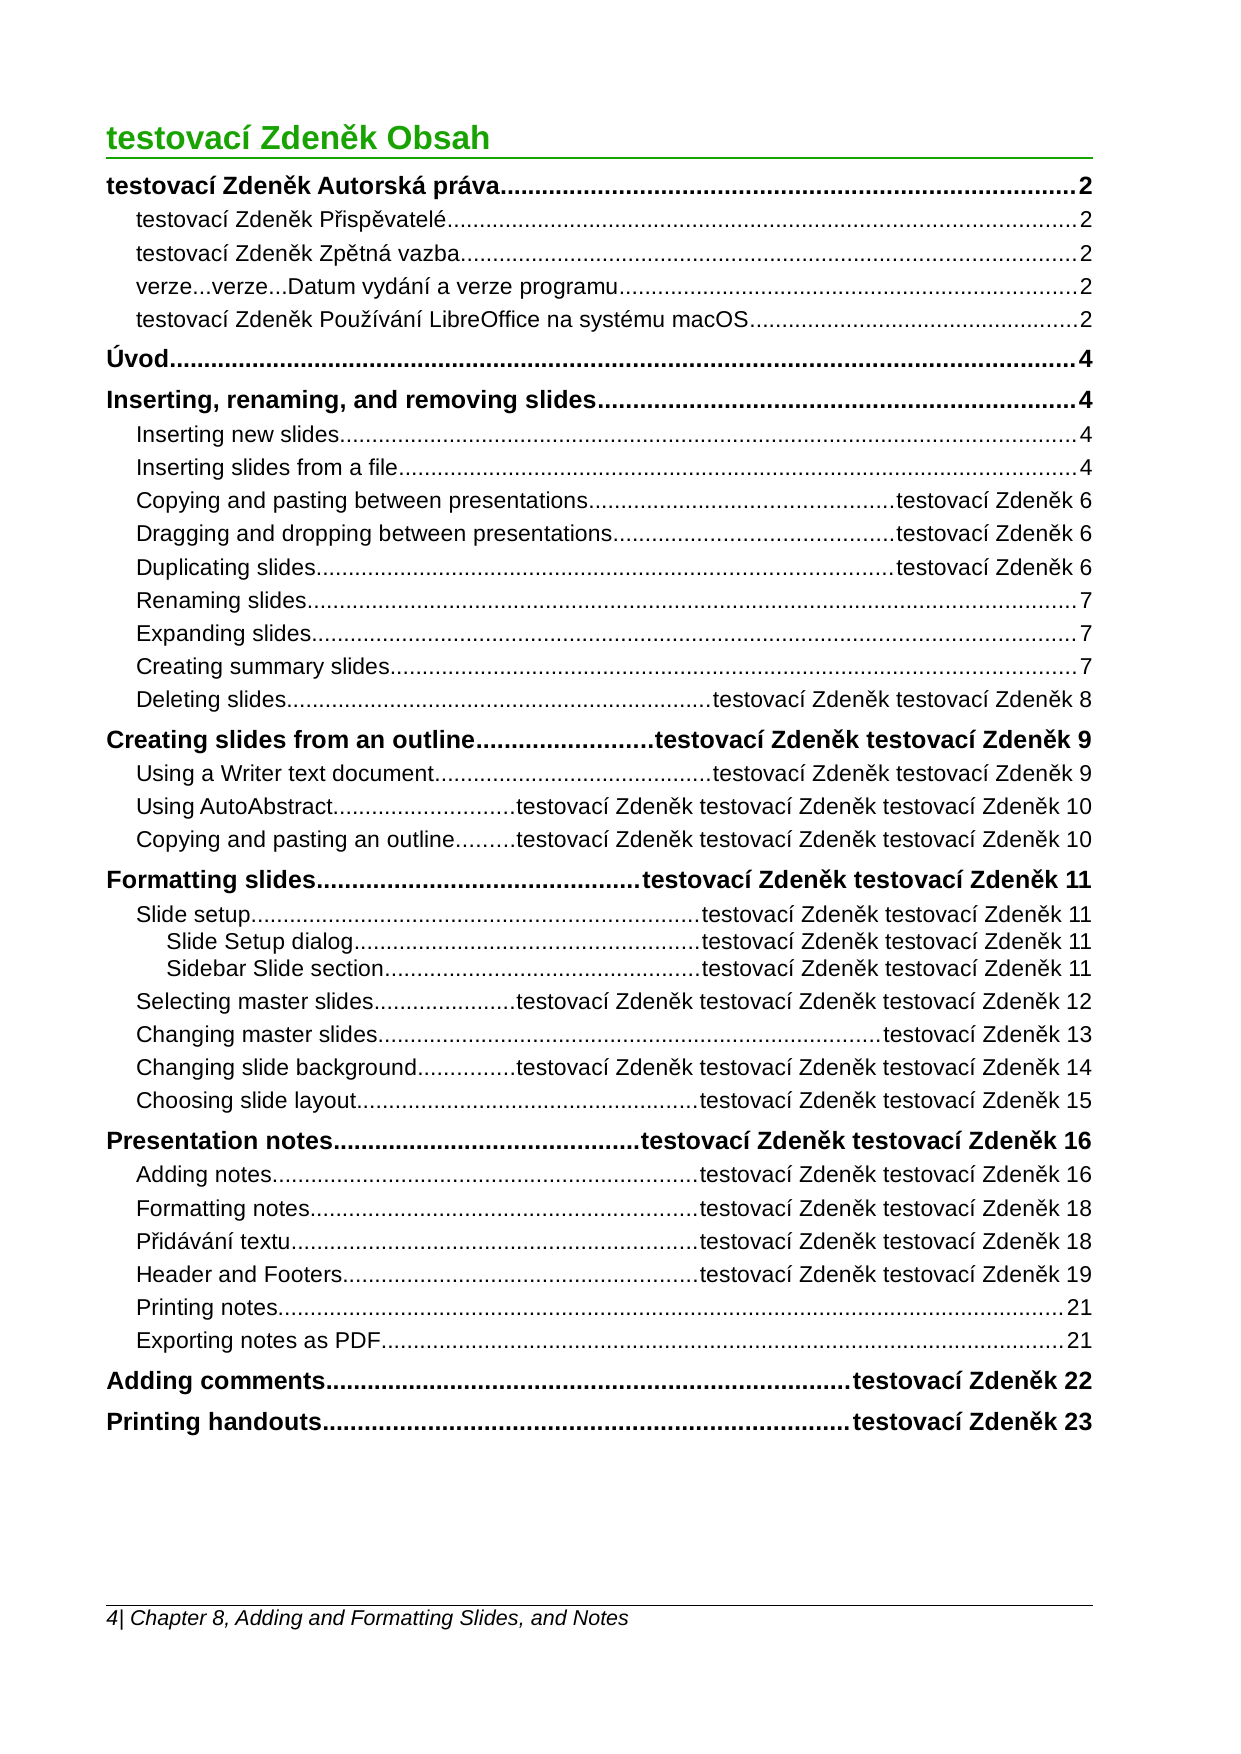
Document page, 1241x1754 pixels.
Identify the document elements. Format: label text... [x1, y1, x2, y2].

text Renaming slides 7 [136, 586, 1093, 613]
text Printing handouts testovací Zdeněk 23 [106, 1407, 1093, 1436]
text Presentation notes testovací Zdeněk testovací Zdeněk 16 [106, 1126, 1093, 1155]
text Inserting, renaming, and removing slides 4 [106, 385, 1093, 414]
text Exporting notes as PDF 21 [136, 1326, 1093, 1353]
text Slide Setup dialog testovací Zdeněk testovací Zdeněk 11 [166, 927, 1093, 954]
subtitle testovací Zdeněk Obsah [106, 118, 1093, 157]
text Adding comments testovací Zdeněk 22 [106, 1366, 1093, 1394]
text Header and Footers testovací Zdeněk testovací Zdeněk 19 [136, 1260, 1093, 1287]
text Creating summary slides 7 [136, 652, 1093, 679]
text verze...verze...Datum vydání a verze programu 2 [136, 272, 1093, 299]
text Duplicating slides testovací Zdeněk 6 [136, 553, 1093, 580]
text Slide setup testovací Zdeněk testovací Zdeněk 11 [136, 900, 1093, 927]
text Dragging and dropping between presentations testovací Zdeněk 6 [136, 520, 1093, 547]
text Choosing slide layout testovací Zdeněk testovací Zdeněk 15 [136, 1087, 1093, 1114]
text testovací Zdeněk Autorská práva 2 [106, 171, 1093, 200]
text Using AutoAbstract testovací Zdeněk testovací Zdeněk testovací Zdeněk 10 [136, 793, 1093, 820]
text testovací Zdeněk Zpětná vazba 2 [136, 239, 1093, 266]
text Adding notes testovací Zdeněk testovací Zdeněk 16 [136, 1161, 1093, 1188]
text Selecting master slides testovací Zdeněk testovací Zdeněk testovací Zdeněk 12 [136, 987, 1093, 1014]
text Expanding slides 7 [136, 619, 1093, 646]
text Úvod 4 [106, 344, 1093, 373]
text Printing notes 21 [136, 1293, 1093, 1320]
text Sidebar Slide section testovací Zdeněk testovací Zdeněk 11 [166, 954, 1093, 981]
text Inserting new slides 4 [136, 420, 1093, 447]
text Deleting slides testovací Zdeněk testovací Zdeněk 8 [136, 685, 1093, 712]
text testovací Zdeněk Přispěvatelé 2 [136, 206, 1093, 233]
text Copying and pasting an outline testovací Zdeněk testovací Zdeněk testovací Zdeněk 10 [136, 826, 1093, 853]
text Formatting slides testovací Zdeněk testovací Zdeněk 11 [106, 865, 1093, 894]
text Formatting notes testovací Zdeněk testovací Zdeněk 18 [136, 1194, 1093, 1221]
text Inserting slides from a file 4 [136, 453, 1093, 481]
text Changing slide background testovací Zdeněk testovací Zdeněk testovací Zdeněk 14 [136, 1053, 1093, 1081]
text Creating slides from an outline testovací Zdeněk testovací Zdeněk 9 [106, 724, 1093, 753]
text testovací Zdeněk Používání LibreOffice na systému macOS 2 [136, 305, 1093, 332]
text Changing master slides testovací Zdeněk 13 [136, 1020, 1093, 1047]
text Using a Writer text document testovací Zdeněk testovací Zdeněk 9 [136, 759, 1093, 787]
text Přidávání textu testovací Zdeněk testovací Zdeněk 18 [136, 1227, 1093, 1254]
text Copying and pasting between presentations testovací Zdeněk 6 [136, 487, 1093, 514]
